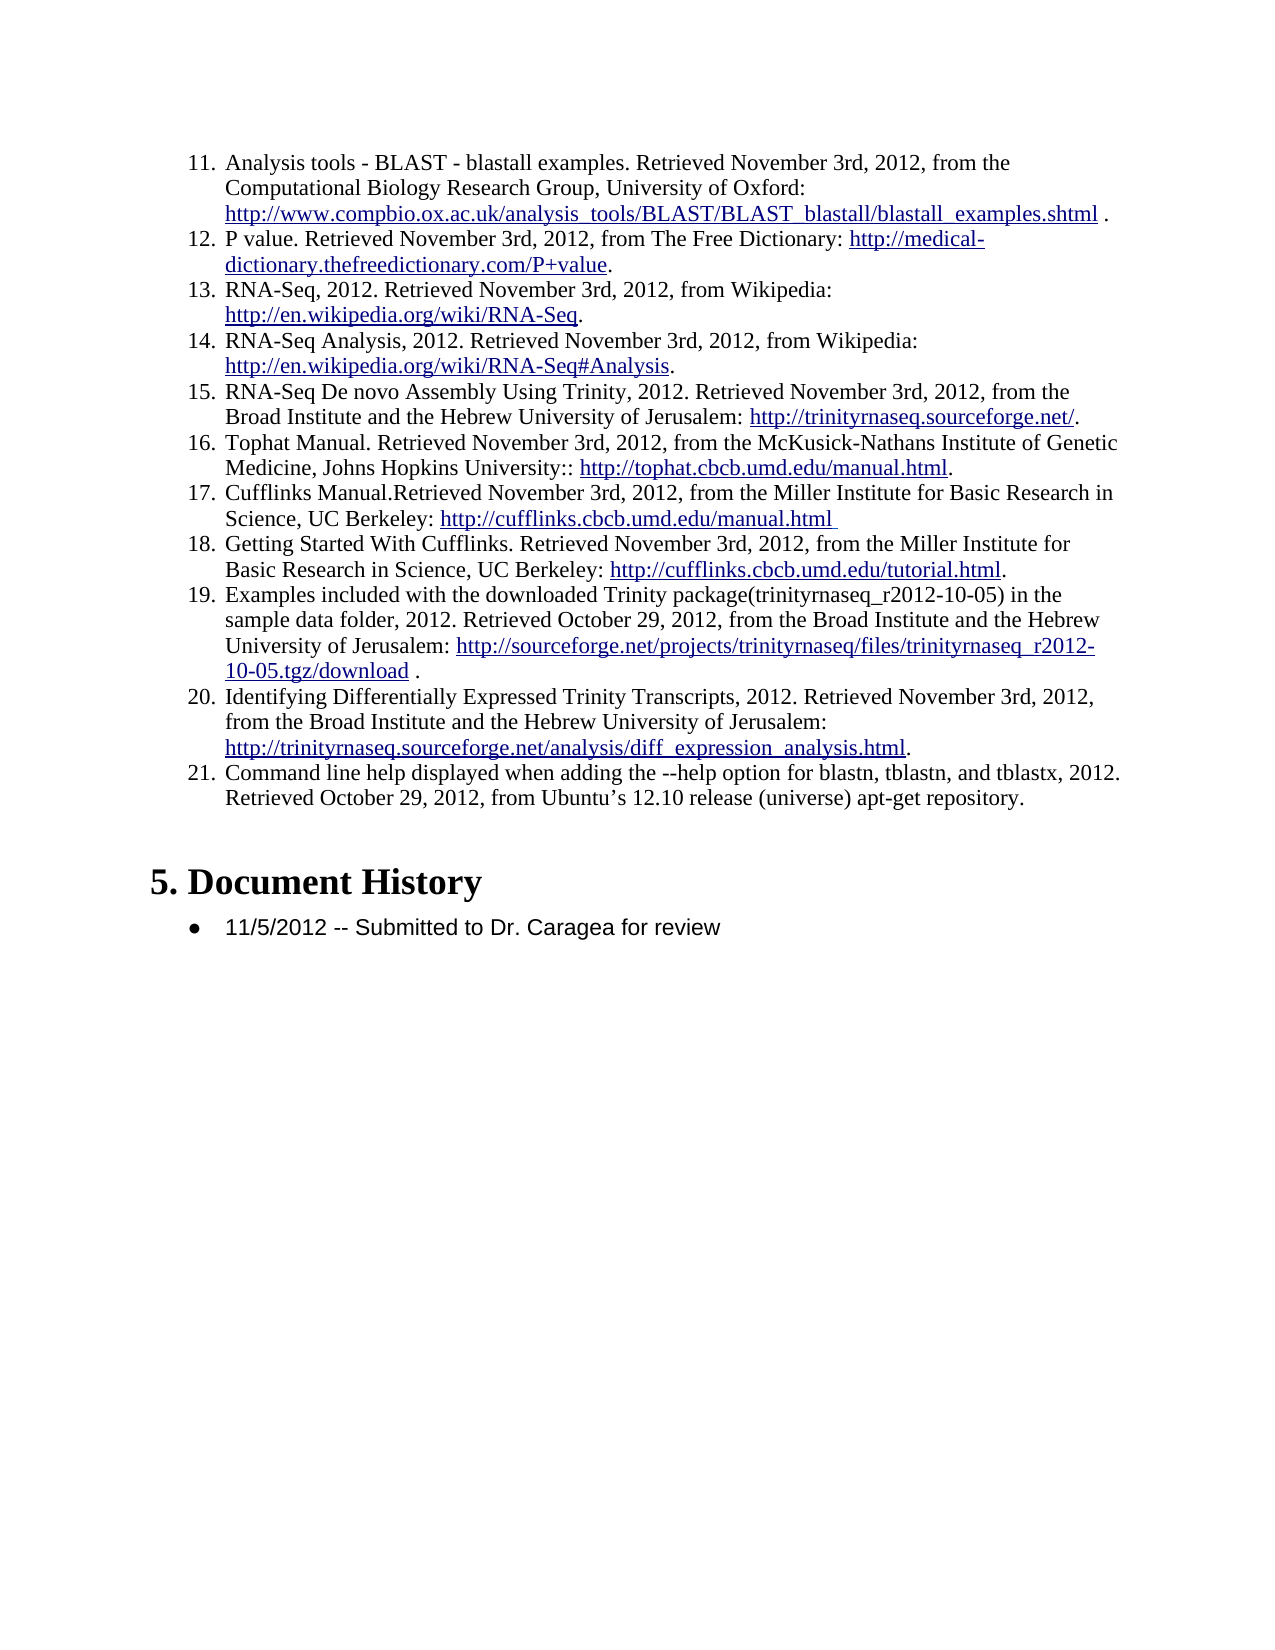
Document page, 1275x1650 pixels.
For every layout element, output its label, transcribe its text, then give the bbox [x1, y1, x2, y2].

list Analysis tools - BLAST - blastall examples. Retrieved November 3rd, 2012, from the Computational Biology Research Group, University of Oxford: http://www.compbio.ox.ac.uk/analysis_tools/BLAST/BLAST_blastall/blastall_examples.shtml . [187, 150, 1125, 226]
list Examples included with the downloaded Trinity package(trinityrnaseq_r2012-10-05) in the sample data folder, 2012. Retrieved October 29, 2012, from the Broad Institute and the Hebrew University of Jerusalem: http://sourceforge.net/projects/trinityrnaseq/files/trinityrnaseq_r2012-10-05.tgz/download . [187, 582, 1125, 684]
list Identifying Differentially Expressed Trinity Transcripts, 2012. Retrieved November 3rd, 2012, from the Broad Institute and the Hebrew University of Jerusalem: http://trinityrnaseq.sourceforge.net/analysis/diff_expression_analysis.html. [187, 684, 1125, 760]
list Tophat Manual. Retrieved November 3rd, 2012, from the McKusick-Nathans Institute of Genetic Medicine, Johns Hopkins University:: http://tophat.cbcb.umd.edu/manual.html. [187, 429, 1125, 480]
list 11/5/2012 -- Submitted to Dr. Caragea for review [187, 915, 1125, 941]
list Getting Started With Cufflinks. Retrieved November 3rd, 2012, from the Miller Institute for Basic Research in Science, UC Berkeley: http://cufflinks.cbcb.umd.edu/tutorial.html. [187, 531, 1125, 582]
list RNA-Seq Analysis, 2012. Retrieved November 3rd, 2012, from Wikipedia: http://en.wikipedia.org/wiki/RNA-Seq#Analysis. [187, 328, 1125, 379]
list RNA-Seq De novo Assembly Using Trinity, 2012. Retrieved November 3rd, 2012, from the Broad Institute and the Hebrew University of Jerusalem: http://trinityrnaseq.sourceforge.net/. [187, 379, 1125, 429]
list Command line help displayed when adding the --help option for blastn, tblastn, and tblastx, 2012. Retrieved October 29, 2012, from Ubuntu’s 12.10 release (universe) apt-get repository. [187, 760, 1125, 811]
subtitle 5. Document History [150, 861, 1125, 902]
list P value. Retrieved November 3rd, 2012, from The Free Dictionary: http://medical-dictionary.thefreedictionary.com/P+value. [187, 226, 1125, 277]
list RNA-Seq, 2012. Retrieved November 3rd, 2012, from Wikipedia: http://en.wikipedia.org/wiki/RNA-Seq. [187, 277, 1125, 328]
list Cufflinks Manual.Retrieved November 3rd, 2012, from the Miller Institute for Basic Research in Science, UC Berkeley: http://cufflinks.cbcb.umd.edu/manual.html [187, 480, 1125, 531]
